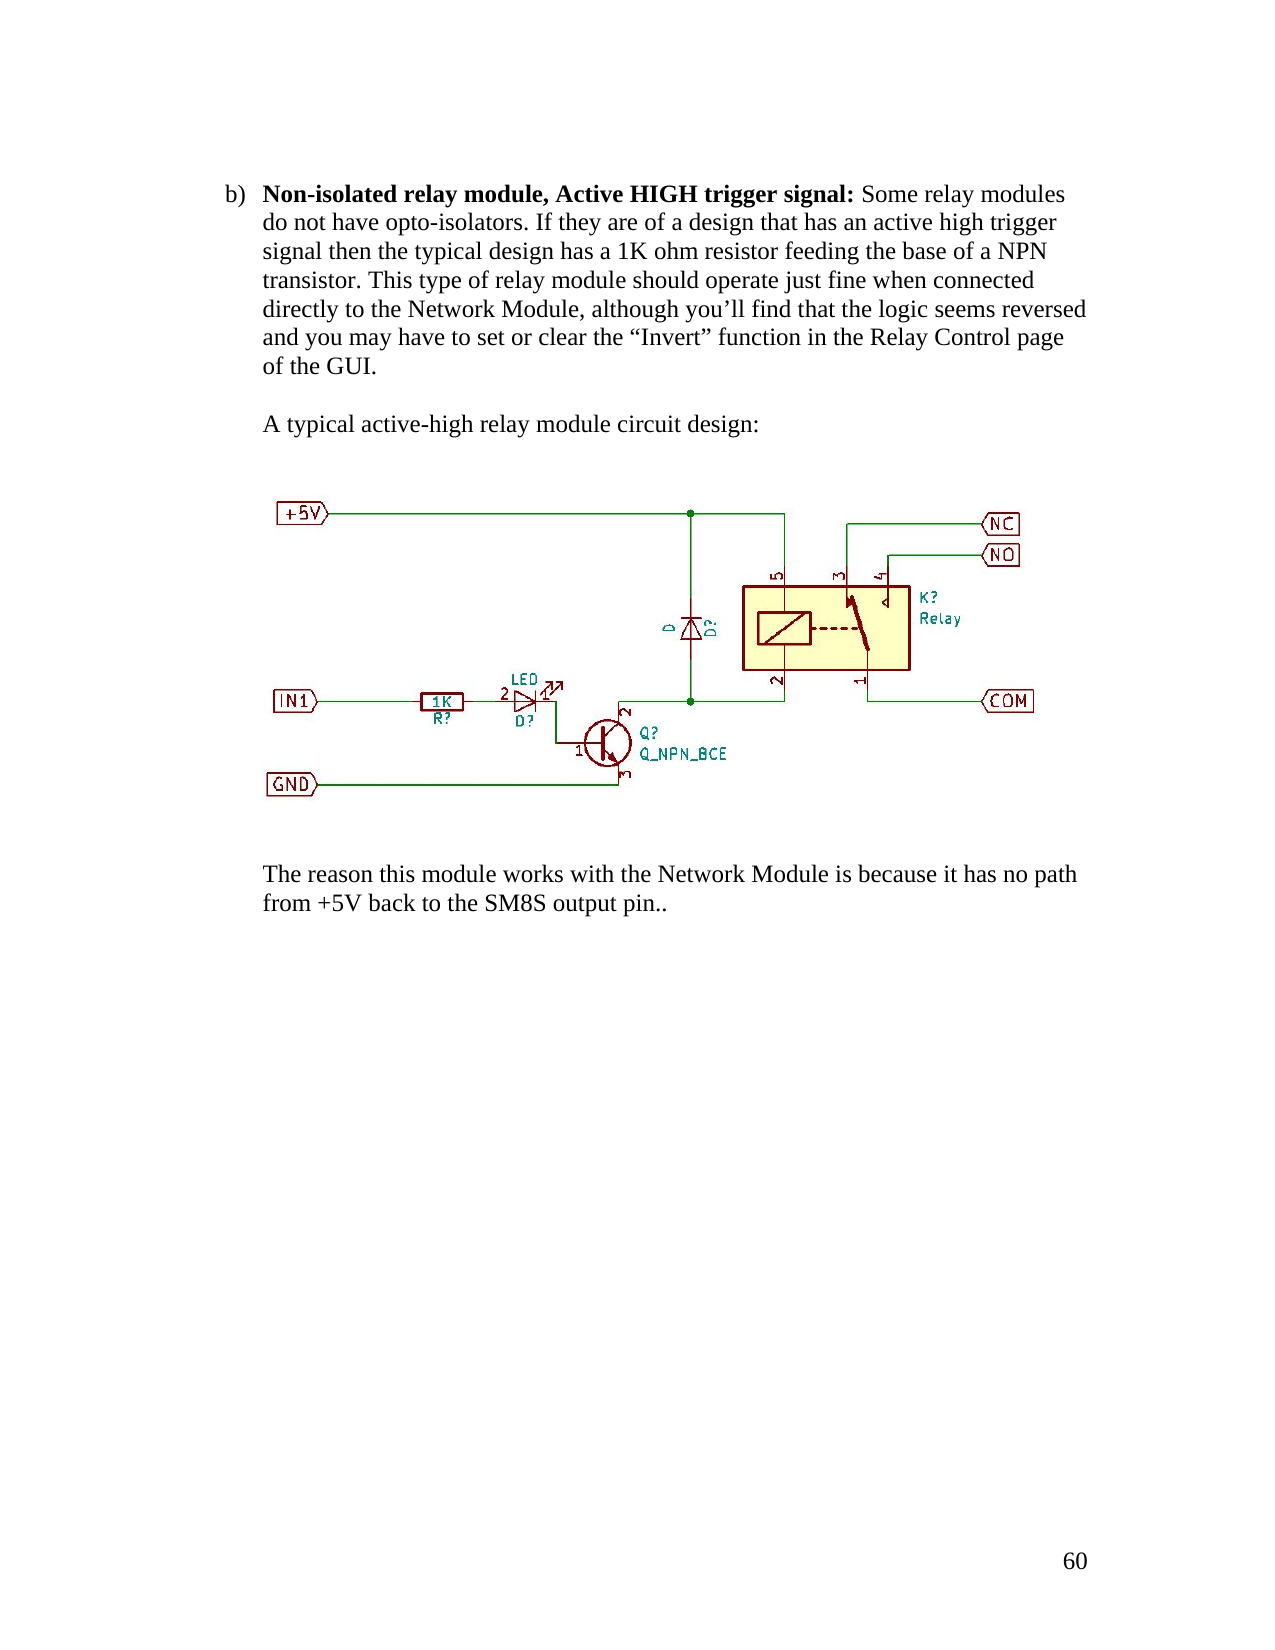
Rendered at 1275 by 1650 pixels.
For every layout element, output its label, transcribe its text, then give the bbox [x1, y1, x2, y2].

text The reason this module works with the Network Module is because it has no path from +5V back to the SM8S output pin.. [262, 859, 1087, 916]
text A typical active-high relay module circuit design: [262, 409, 1087, 437]
picture [262, 494, 1038, 802]
list Non-isolated relay module, Active HIGH trigger signal: Some relay modules do not have opto-isolators. If they are of a design that has an active high trigger signal then the typical design has a 1K ohm resistor feeding the base of a NPN transistor. This type of relay module should operate just fine when connected directly to the Network Module, although you’ll find that the logic seems reversed and you may have to set or clear the “Invert” function in the Relay Control page of the GUI. [225, 179, 1087, 380]
